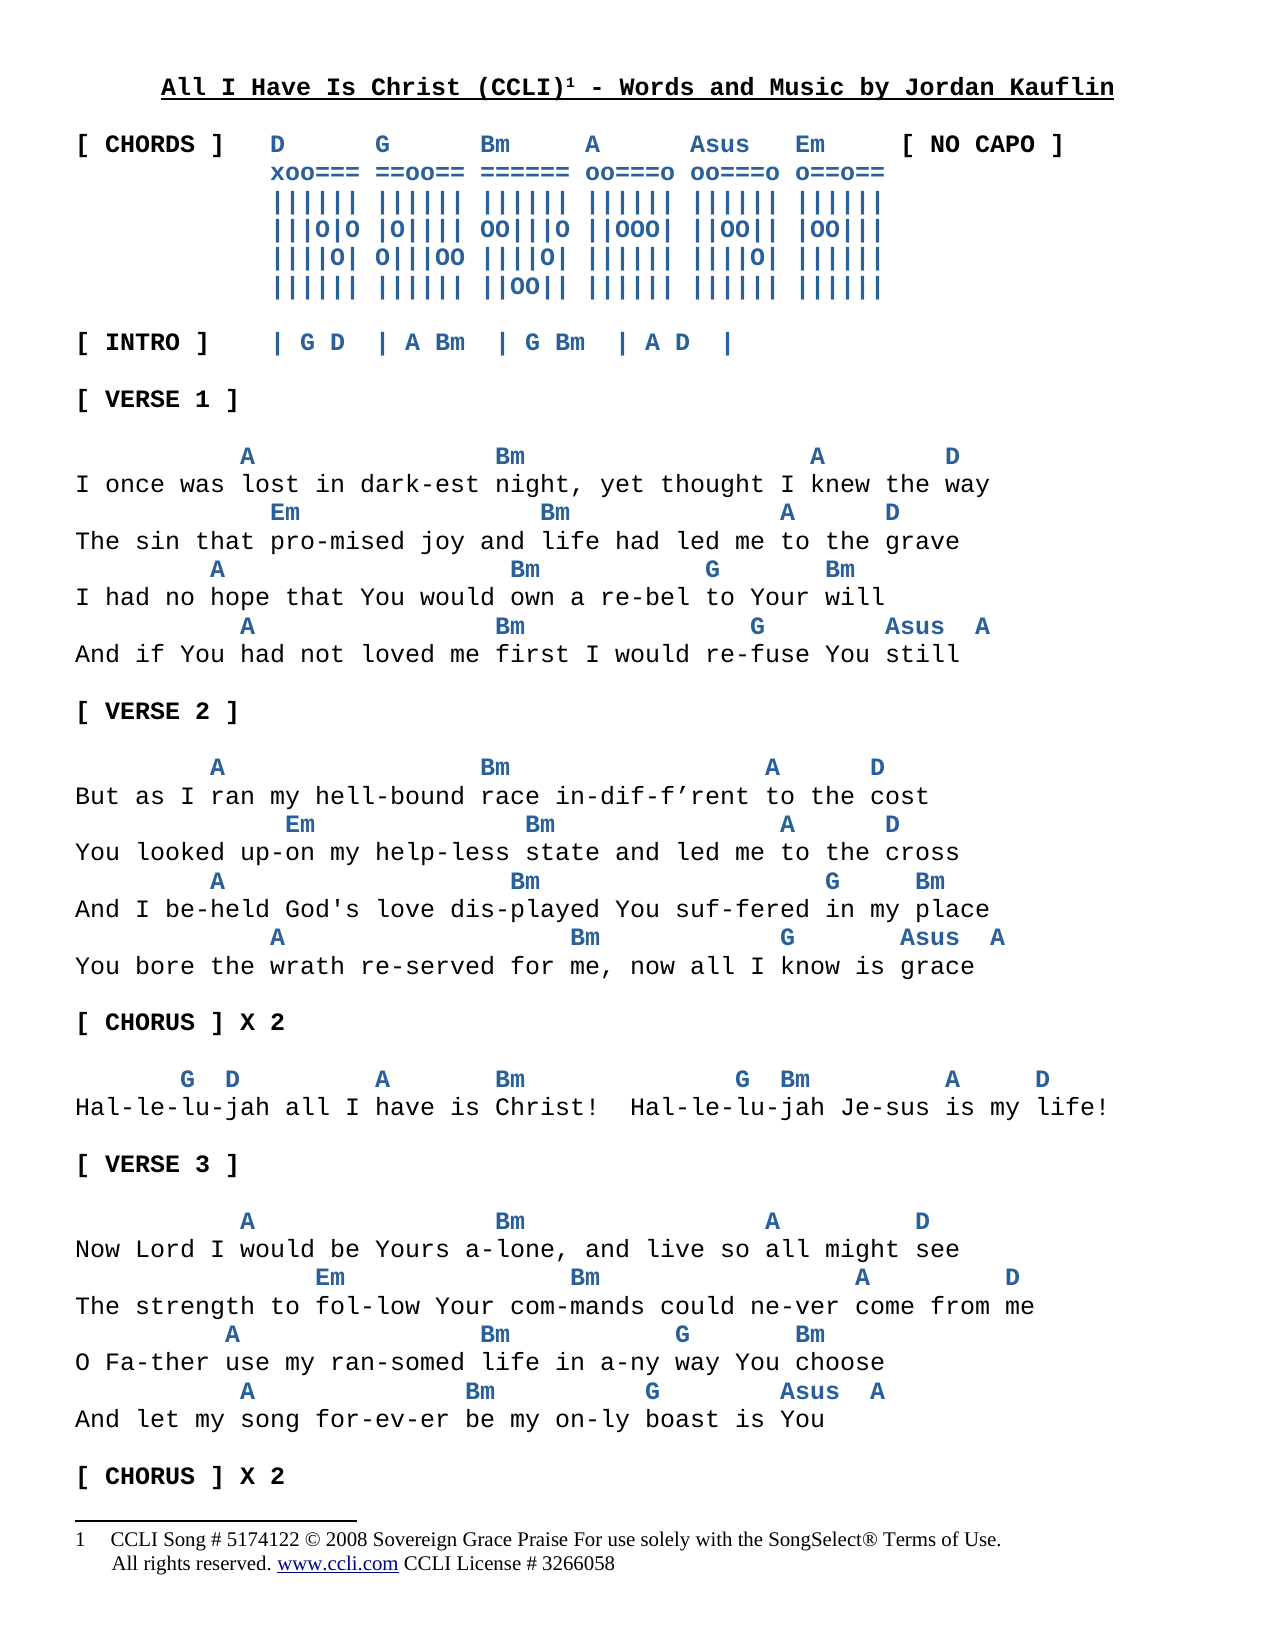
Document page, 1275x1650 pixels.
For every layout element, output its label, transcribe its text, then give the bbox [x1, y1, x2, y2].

text [ VERSE 3 ] [75, 1152, 1200, 1180]
text xoo=== ==oo== ====== oo===o oo===o o==o== [75, 160, 1200, 188]
text And I be-held God's love dis-played You suf-fered in my place [75, 897, 1200, 925]
text All rights reserved. www.ccli.com CCLI License # 3266058 [75, 1551, 1200, 1575]
text |||O|O |O|||| OO|||O ||OOO| ||OO|| |OO||| [75, 217, 1200, 245]
text Em Bm A D [75, 1265, 1200, 1293]
text CCLI Song # 5174122 © 2008 Sovereign Grace Praise For use solely with the SongSelect® Terms of Use. [75, 1527, 1200, 1551]
text Now Lord I would be Yours a-lone, and live so all might see [75, 1237, 1200, 1265]
text [ CHORDS ] D G Bm A Asus Em [ NO CAPO ] [75, 132, 1200, 160]
text Em Bm A D [75, 812, 1200, 840]
text Em Bm A D [75, 500, 1200, 528]
text A Bm A D [75, 755, 1200, 783]
text [ VERSE 1 ] [75, 387, 1200, 415]
text A Bm G Bm [75, 868, 1200, 897]
text The sin that pro-mised joy and life had led me to the grave [75, 528, 1200, 557]
text A Bm G Asus A [75, 1378, 1200, 1407]
text A Bm A D [75, 443, 1200, 472]
text A Bm A D [75, 1208, 1200, 1237]
text |||||| |||||| ||OO|| |||||| |||||| |||||| [75, 273, 1200, 302]
text [ CHORUS ] X 2 [75, 1463, 1200, 1492]
text ||||O| O|||OO ||||O| |||||| ||||O| |||||| [75, 245, 1200, 273]
text And if You had not loved me first I would re-fuse You still [75, 642, 1200, 670]
text |||||| |||||| |||||| |||||| |||||| |||||| [75, 188, 1200, 217]
text G D A Bm G Bm A D [75, 1067, 1200, 1095]
text You bore the wrath re-served for me, now all I know is grace [75, 953, 1200, 982]
text [ VERSE 2 ] [75, 698, 1200, 727]
text All I Have Is Christ (CCLI) - Words and Music by Jordan Kauflin [75, 75, 1200, 103]
text And let my song for-ev-er be my on-ly boast is You [75, 1407, 1200, 1435]
text A Bm G Asus A [75, 925, 1200, 953]
text The strength to fol-low Your com-mands could ne-ver come from me [75, 1293, 1200, 1322]
text I once was lost in dark-est night, yet thought I knew the way [75, 472, 1200, 500]
text I had no hope that You would own a re-bel to Your will [75, 585, 1200, 613]
text [ CHORUS ] X 2 [75, 1010, 1200, 1038]
text A Bm G Bm [75, 1322, 1200, 1350]
text Hal-le-lu-jah all I have is Christ! Hal-le-lu-jah Je-sus is my life! [75, 1095, 1200, 1123]
text O Fa-ther use my ran-somed life in a-ny way You choose [75, 1350, 1200, 1378]
text But as I ran my hell-bound race in-dif-f’rent to the cost [75, 783, 1200, 812]
text [ INTRO ] | G D | A Bm | G Bm | A D | [75, 330, 1200, 358]
text A Bm G Asus A [75, 613, 1200, 642]
text You looked up-on my help-less state and led me to the cross [75, 840, 1200, 868]
text A Bm G Bm [75, 557, 1200, 585]
